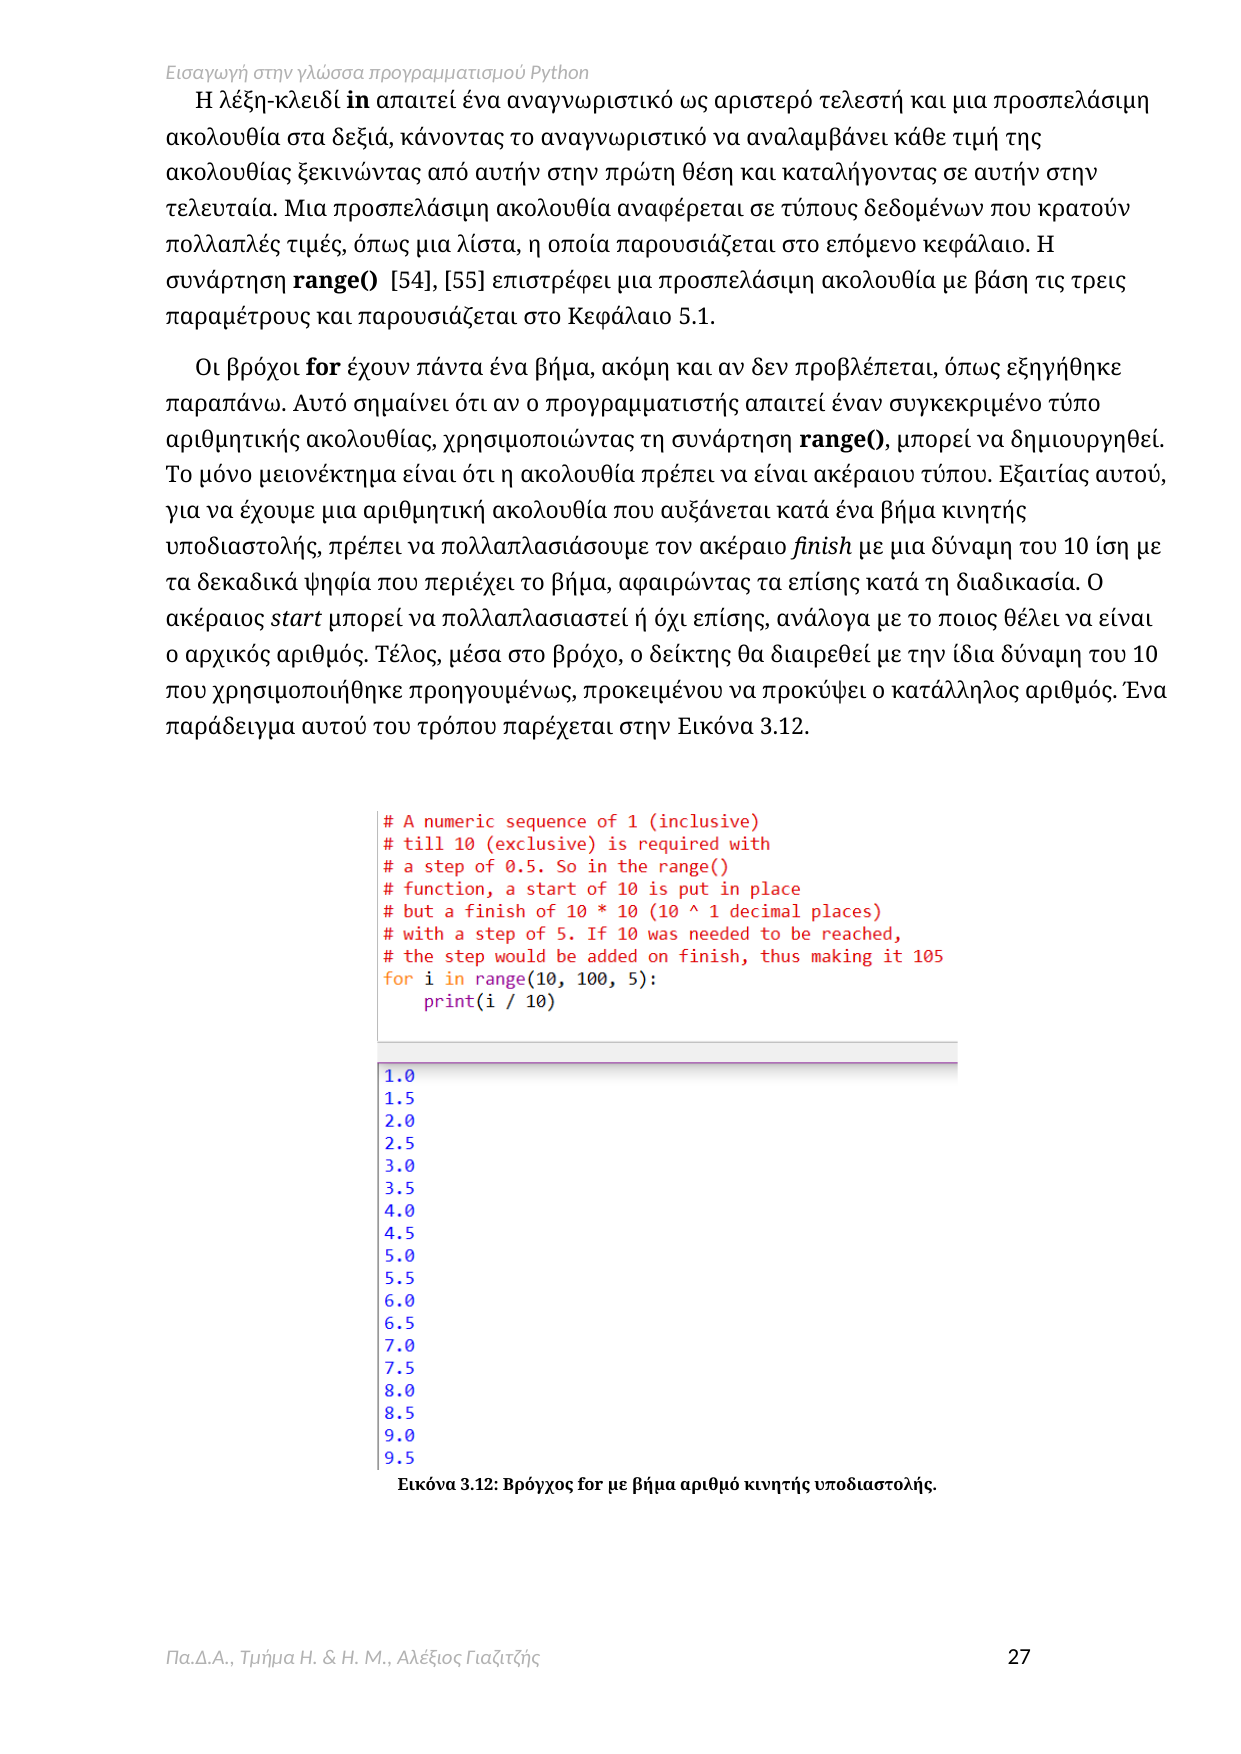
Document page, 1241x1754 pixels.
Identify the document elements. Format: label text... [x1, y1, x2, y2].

text Εικόνα 3.12: Βρόγχος for με βήμα αριθμό κινητής υποδιαστολής. [377, 1470, 958, 1496]
text Η λέξη-κλειδί in απαιτεί ένα αναγνωριστικό ως αριστερό τελεστή και μια προσπελάσιμη ακολουθία στα δεξιά, κάνοντας το αναγνωριστικό να αναλαμβάνει κάθε τιμή της ακολουθίας ξεκινώντας από αυτήν στην πρώτη θέση και καταλήγοντας σε αυτήν στην τελευταία. Μια προσπελάσιμη ακολουθία αναφέρεται σε τύπους δεδομένων που κρατούν πολλαπλές τιμές, όπως μια λίστα, η οποία παρουσιάζεται στο επόμενο κεφάλαιο. Η συνάρτηση range() [54], [55] επιστρέφει μια προσπελάσιμη ακολουθία με βάση τις τρεις παραμέτρους και παρουσιάζεται στο Κεφάλαιο 5.1. [165, 84, 1169, 331]
picture [377, 811, 958, 1470]
text Οι βρόχοι for έχουν πάντα ένα βήμα, ακόμη και αν δεν προβλέπεται, όπως εξηγήθηκε παραπάνω. Αυτό σημαίνει ότι αν ο προγραμματιστής απαιτεί έναν συγκεκριμένο τύπο αριθμητικής ακολουθίας, χρησιμοποιώντας τη συνάρτηση range(), μπορεί να δημιουργηθεί. Το μόνο μειονέκτημα είναι ότι η ακολουθία πρέπει να είναι ακέραιου τύπου. Εξαιτίας αυτού, για να έχουμε μια αριθμητική ακολουθία που αυξάνεται κατά ένα βήμα κινητής υποδιαστολής, πρέπει να πολλαπλασιάσουμε τον ακέραιο finish με μια δύναμη του 10 ίση με τα δεκαδικά ψηφία που περιέχει το βήμα, αφαιρώντας τα επίσης κατά τη διαδικασία. Ο ακέραιος start μπορεί να πολλαπλασιαστεί ή όχι επίσης, ανάλογα με το ποιος θέλει να είναι ο αρχικός αριθμός. Τέλος, μέσα στο βρόχο, ο δείκτης θα διαιρεθεί με την ίδια δύναμη του 10 που χρησιμοποιήθηκε προηγουμένως, προκειμένου να προκύψει ο κατάλληλος αριθμός. Ένα παράδειγμα αυτού του τρόπου παρέχεται στην Εικόνα 3.12. [165, 351, 1169, 741]
